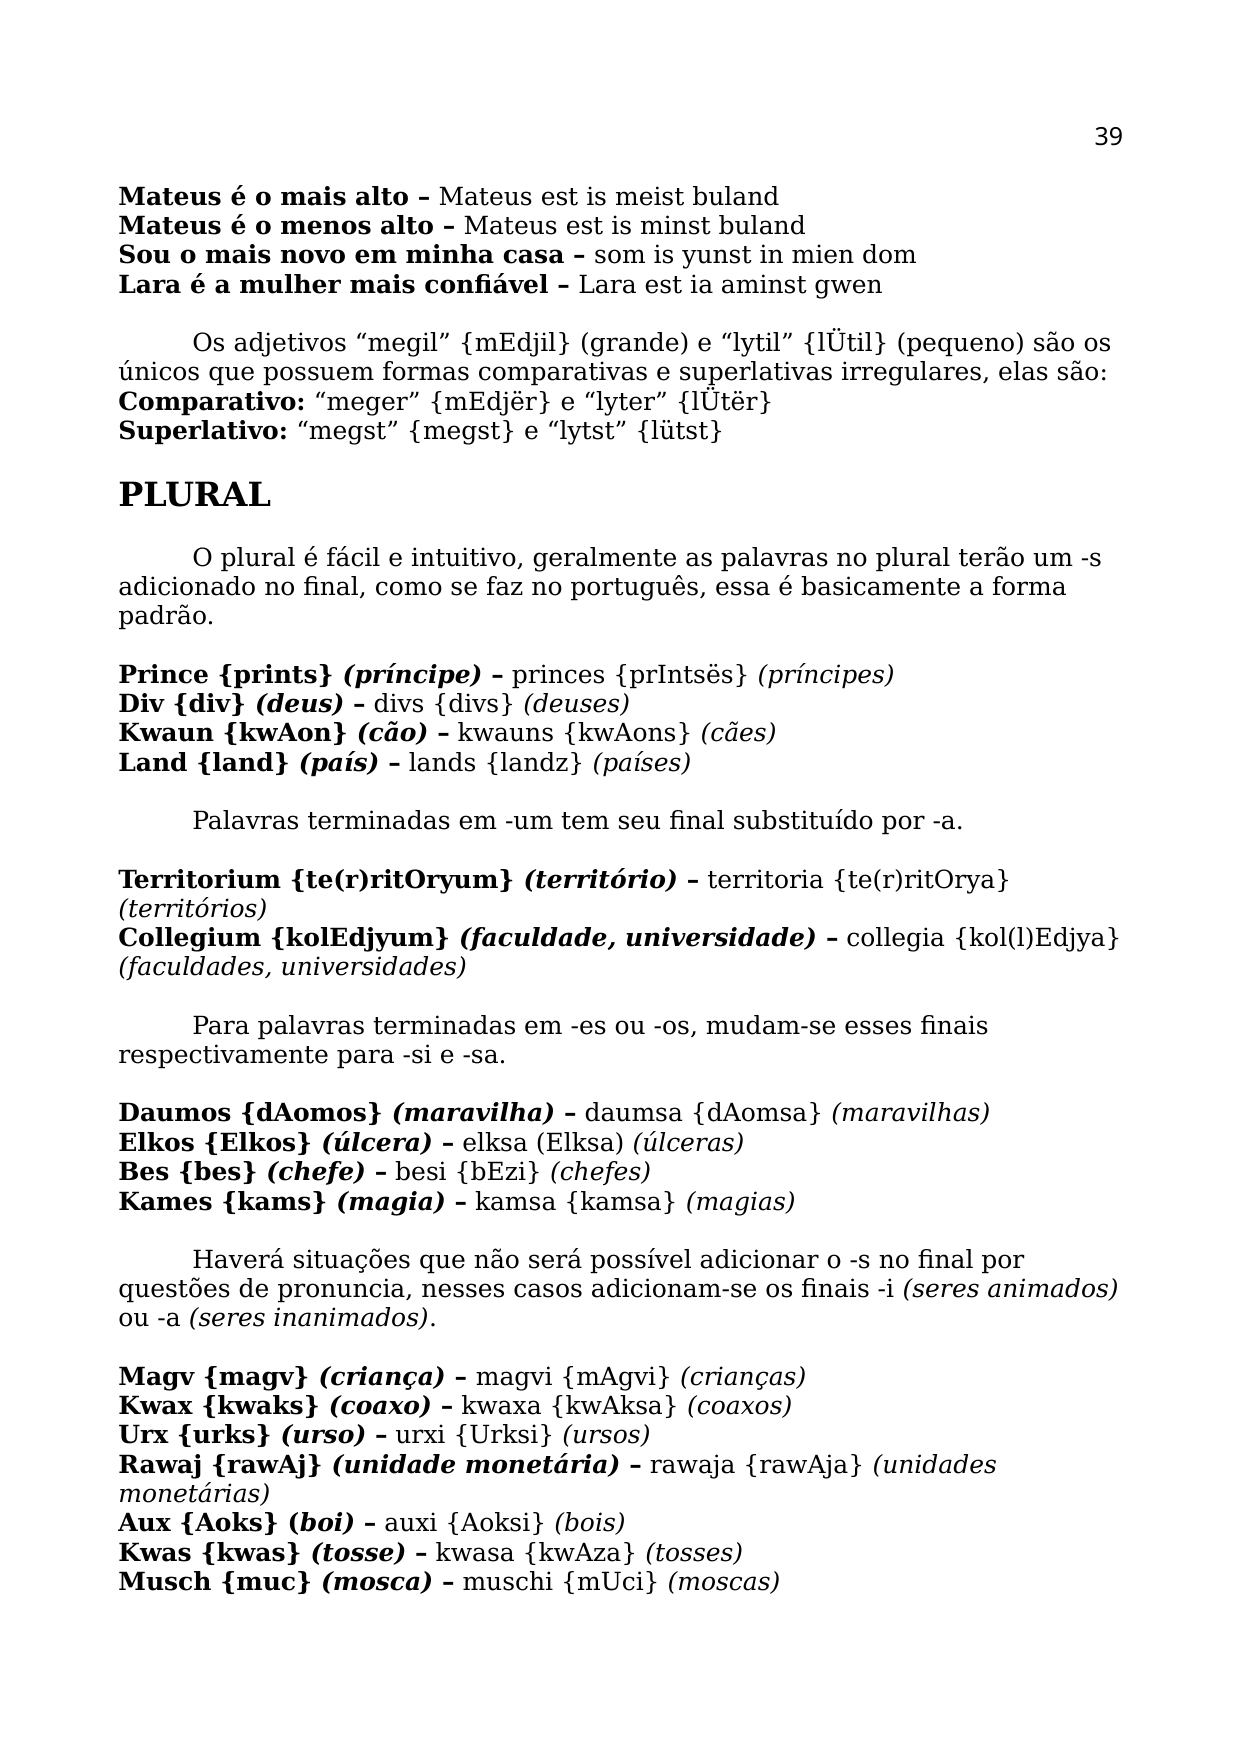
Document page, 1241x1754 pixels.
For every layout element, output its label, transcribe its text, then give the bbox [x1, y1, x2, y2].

text Para palavras terminadas em -es ou -os, mudam-se esses finais respectivamente para -si e -sa. [118, 1011, 1123, 1069]
text Palavras terminadas em -um tem seu final substituído por -a. [118, 806, 1123, 835]
text Elkos {Elkos} (úlcera) – elksa (Elksa) (úlceras) [118, 1128, 1123, 1157]
text Kwas {kwas} (tosse) – kwasa {kwAza} (tosses) [118, 1538, 1123, 1567]
text Mateus é o mais alto – Mateus est is meist buland [118, 182, 1123, 211]
text Aux {Aoks} (boi) – auxi {Aoksi} (bois) [118, 1508, 1123, 1538]
text Div {div} (deus) – divs {divs} (deuses) [118, 689, 1123, 718]
text Prince {prints} (príncipe) – princes {prIntsës} (príncipes) [118, 659, 1123, 689]
text Musch {muc} (mosca) – muschi {mUci} (moscas) [118, 1567, 1123, 1596]
text Territorium {te(r)ritOryum} (território) – territoria {te(r)ritOrya} (territórios) [118, 864, 1123, 923]
text Rawaj {rawAj} (unidade monetária) – rawaja {rawAja} (unidades monetárias) [118, 1450, 1123, 1508]
text Land {land} (país) – lands {landz} (países) [118, 748, 1123, 777]
text Mateus é o menos alto – Mateus est is minst buland [118, 211, 1123, 240]
text Collegium {kolEdjyum} (faculdade, universidade) – collegia {kol(l)Edjya} (faculdades, universidades) [118, 923, 1123, 982]
subtitle PLURAL [118, 474, 1123, 514]
text Urx {urks} (urso) – urxi {Urksi} (ursos) [118, 1420, 1123, 1450]
text O plural é fácil e intuitivo, geralmente as palavras no plural terão um -s adicionado no final, como se faz no português, essa é basicamente a forma padrão. [118, 543, 1123, 630]
text Kwaun {kwAon} (cão) – kwauns {kwAons} (cães) [118, 718, 1123, 748]
text Comparativo: “meger” {mEdjër} e “lyter” {lÜtër} [118, 387, 1123, 416]
text Superlativo: “megst” {megst} e “lytst” {lütst} [118, 416, 1123, 445]
text Daumos {dAomos} (maravilha) – daumsa {dAomsa} (maravilhas) [118, 1098, 1123, 1128]
text Os adjetivos “megil” {mEdjil} (grande) e “lytil” {lÜtil} (pequeno) são os únicos que possuem formas comparativas e superlativas irregulares, elas são: [118, 328, 1123, 387]
text Kwax {kwaks} (coaxo) – kwaxa {kwAksa} (coaxos) [118, 1391, 1123, 1420]
text Bes {bes} (chefe) – besi {bEzi} (chefes) [118, 1157, 1123, 1186]
text Haverá situações que não será possível adicionar o -s no final por questões de pronuncia, nesses casos adicionam-se os finais -i (seres animados) ou -a (seres inanimados). [118, 1245, 1123, 1332]
text Lara é a mulher mais confiável – Lara est ia aminst gwen [118, 270, 1123, 299]
text Magv {magv} (criança) – magvi {mAgvi} (crianças) [118, 1362, 1123, 1391]
text Kames {kams} (magia) – kamsa {kamsa} (magias) [118, 1186, 1123, 1216]
text Sou o mais novo em minha casa – som is yunst in mien dom [118, 240, 1123, 270]
